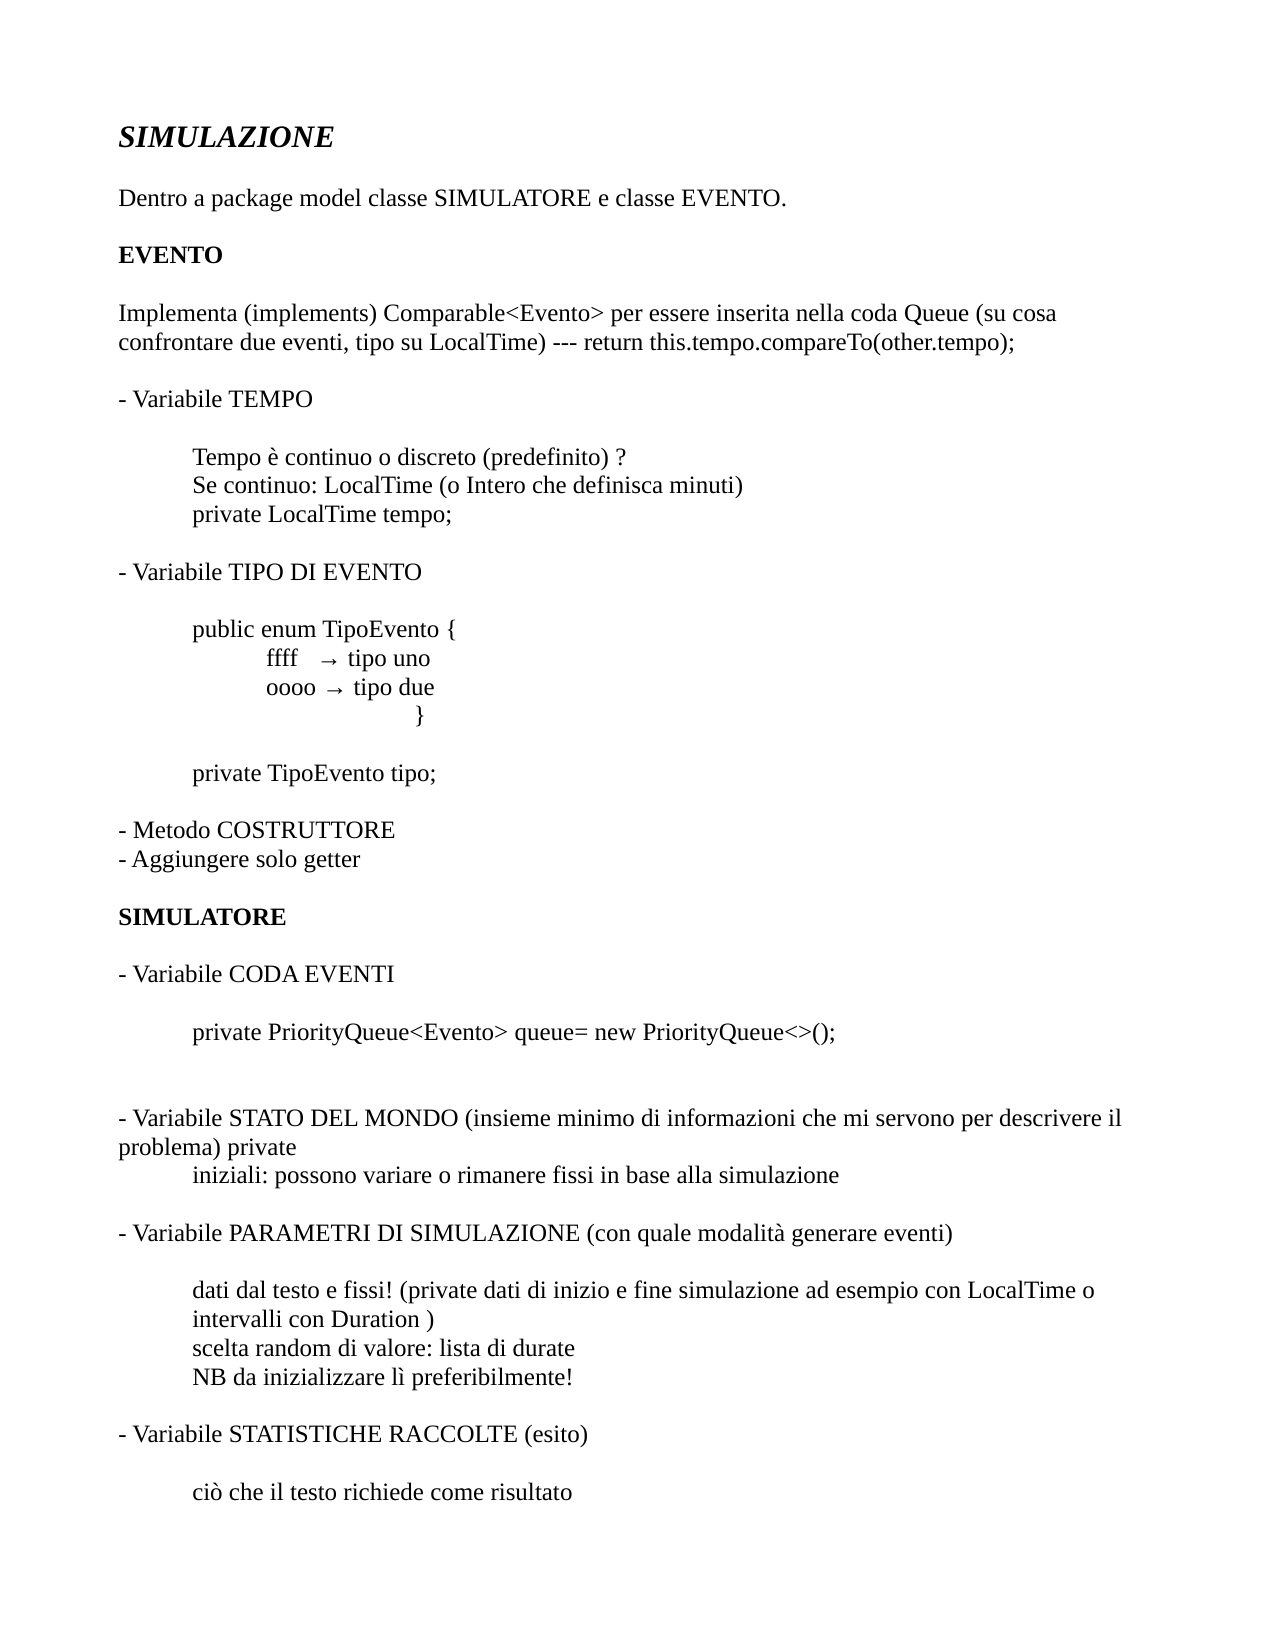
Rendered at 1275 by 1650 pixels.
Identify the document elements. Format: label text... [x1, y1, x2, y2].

text - Variabile STATO DEL MONDO (insieme minimo di informazioni che mi servono per descrivere il problema) private [118, 1103, 1157, 1160]
text Tempo è continuo o discreto (predefinito) ? [118, 442, 1157, 470]
text ffff → tipo uno [118, 643, 1157, 672]
text SIMULATORE [118, 902, 1157, 930]
text - Aggiungere solo getter [118, 844, 1157, 873]
text private TipoEvento tipo; [118, 758, 1157, 787]
text - Variabile CODA EVENTI [118, 959, 1157, 988]
text public enum TipoEvento { [118, 614, 1157, 643]
text private PriorityQueue<Evento> queue= new PriorityQueue<>(); [118, 1017, 1157, 1045]
text Se continuo: LocalTime (o Intero che definisca minuti) [118, 470, 1157, 499]
text dati dal testo e fissi! (private dati di inizio e fine simulazione ad esempio con LocalTime o intervalli con Duration ) [118, 1275, 1157, 1333]
text SIMULAZIONE [118, 118, 1157, 154]
text private LocalTime tempo; [118, 499, 1157, 528]
text Implementa (implements) Comparable<Evento> per essere inserita nella coda Queue (su cosa confrontare due eventi, tipo su LocalTime) --- return this.tempo.compareTo(other.tempo); [118, 298, 1157, 355]
text NB da inizializzare lì preferibilmente! [118, 1362, 1157, 1390]
text EVENTO [118, 240, 1157, 269]
text oooo → tipo due [118, 672, 1157, 700]
text - Variabile TIPO DI EVENTO [118, 557, 1157, 585]
text } [118, 700, 1157, 729]
text - Variabile PARAMETRI DI SIMULAZIONE (con quale modalità generare eventi) [118, 1218, 1157, 1247]
text - Variabile TEMPO [118, 384, 1157, 413]
text - Variabile STATISTICHE RACCOLTE (esito) [118, 1419, 1157, 1448]
text Dentro a package model classe SIMULATORE e classe EVENTO. [118, 183, 1157, 212]
text - Metodo COSTRUTTORE [118, 815, 1157, 844]
text iniziali: possono variare o rimanere fissi in base alla simulazione [118, 1160, 1157, 1189]
text scelta random di valore: lista di durate [118, 1333, 1157, 1362]
text ciò che il testo richiede come risultato [118, 1477, 1157, 1505]
